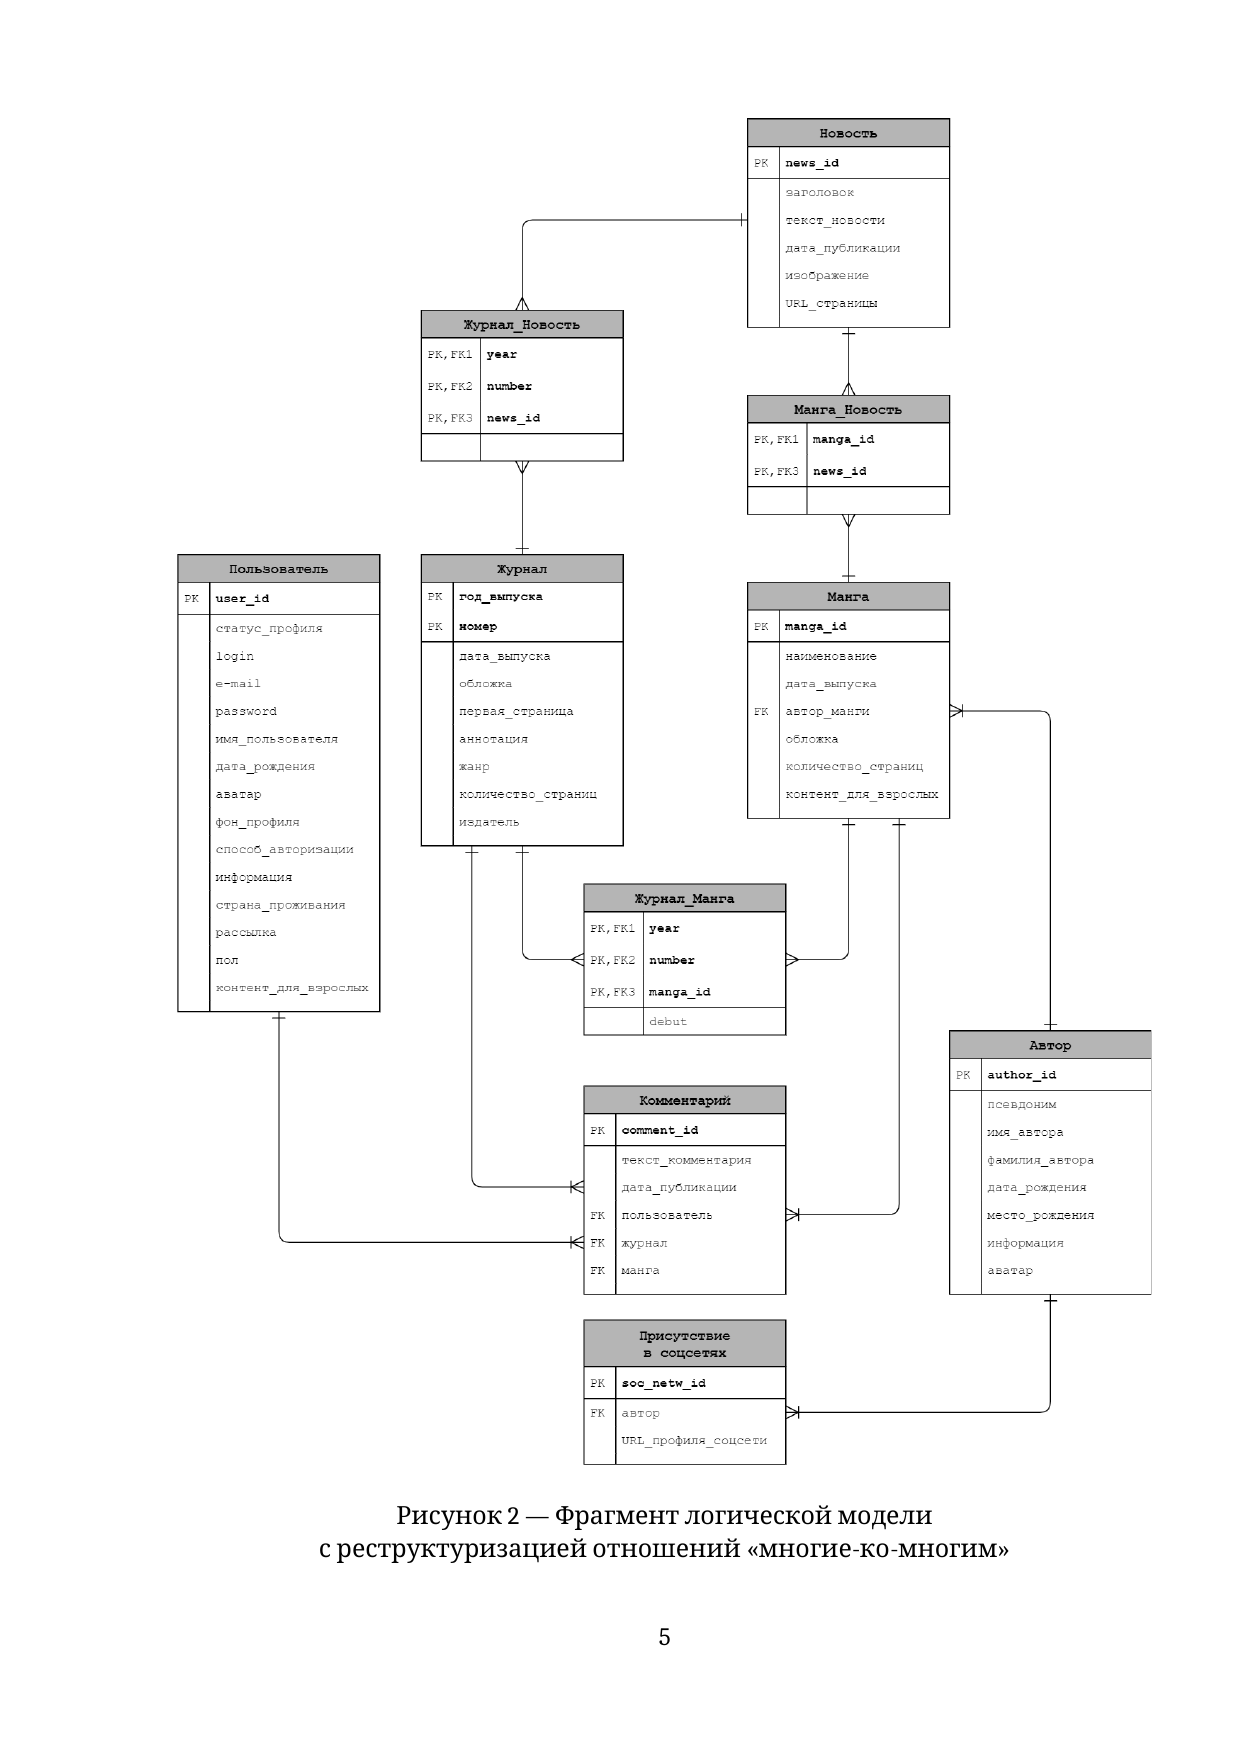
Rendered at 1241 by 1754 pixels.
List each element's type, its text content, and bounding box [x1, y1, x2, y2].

picture [177, 118, 1152, 1465]
text Рисунок 2 — Фрагмент логической модели с реструктуризацией отношений «многие-ко-многим» [177, 1502, 1152, 1564]
